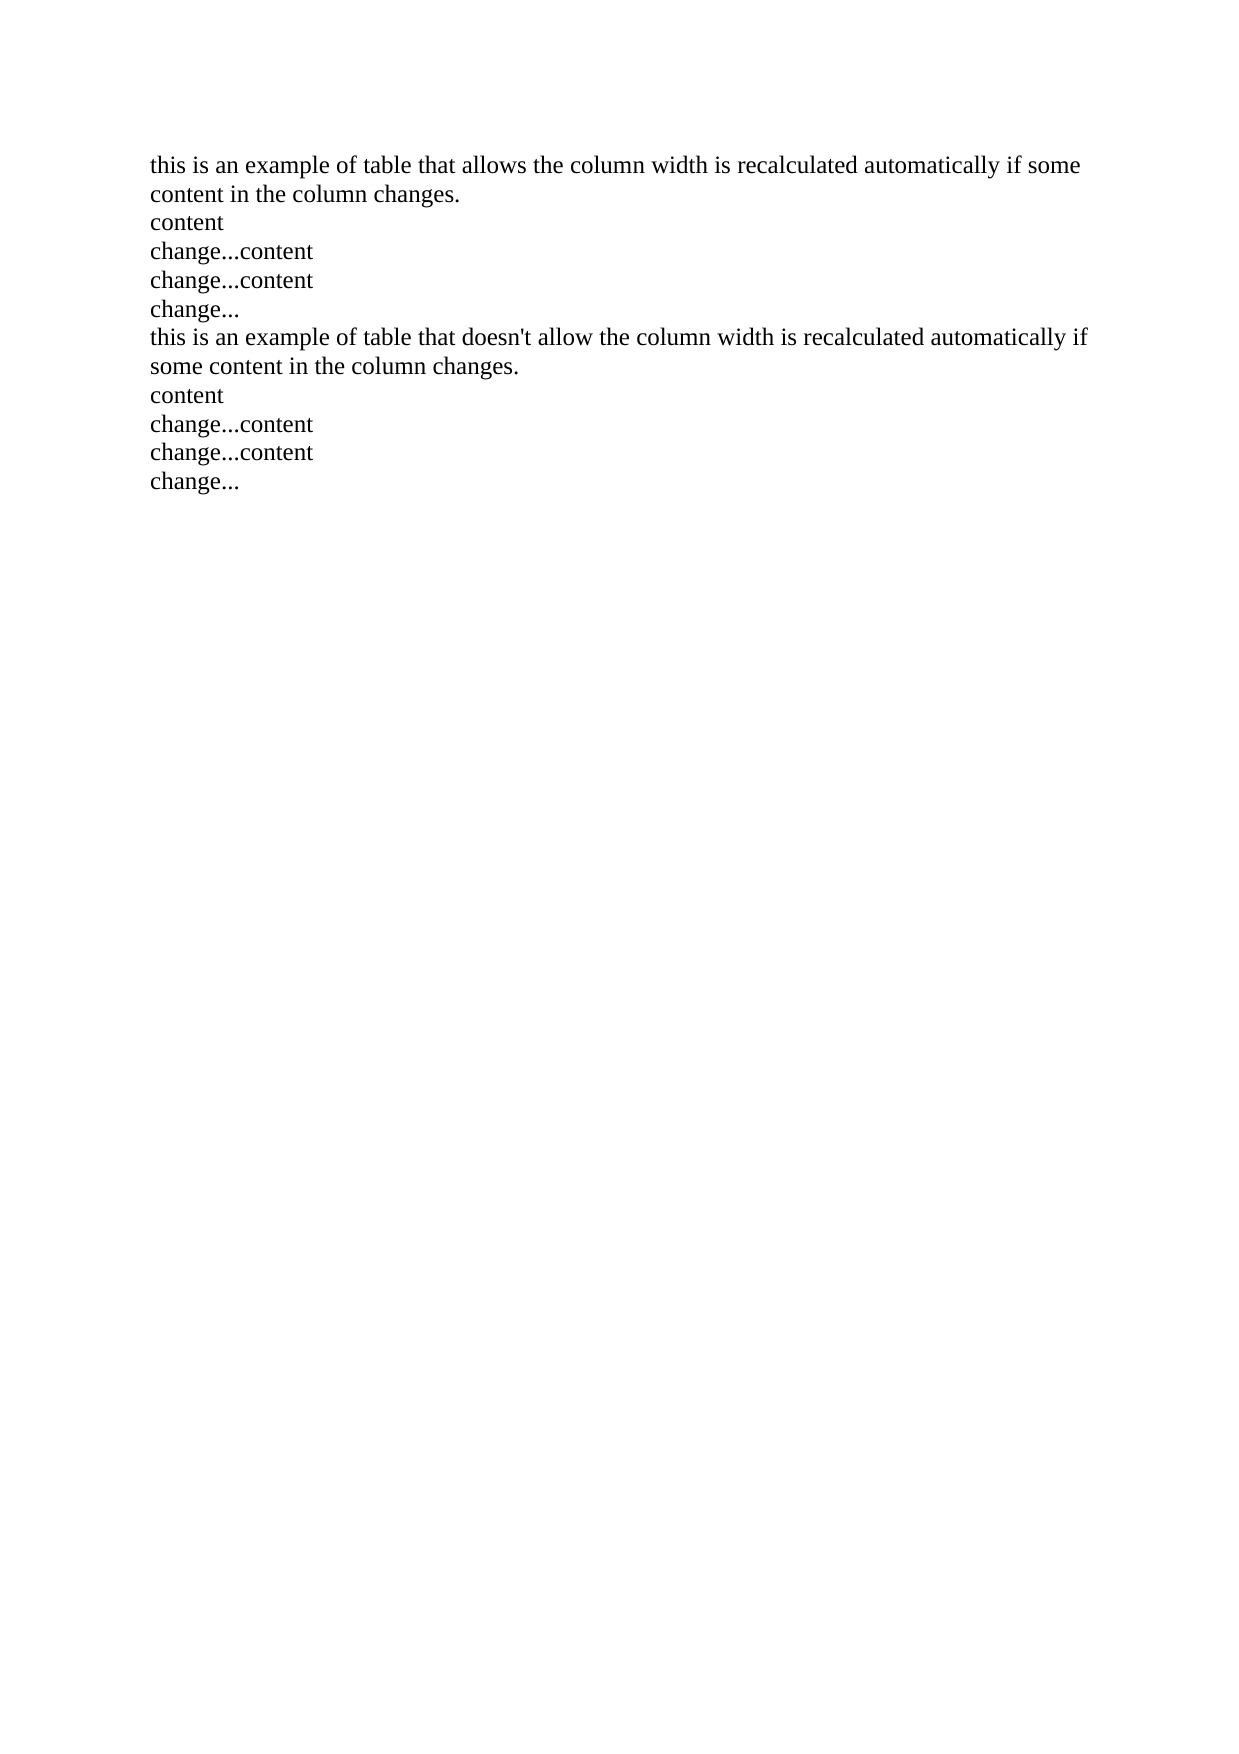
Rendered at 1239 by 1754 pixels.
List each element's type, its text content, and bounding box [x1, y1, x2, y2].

table_header [339, 612, 525, 726]
table_cell [339, 439, 525, 553]
table_cell content change...content change...content change... [151, 842, 337, 956]
table_cell [339, 324, 525, 438]
table_header [526, 612, 712, 726]
table_cell [339, 727, 525, 841]
table_cell [526, 842, 712, 956]
table_cell [339, 842, 525, 956]
text this is an example of table that allows the column width is recalculated automatically if some content in the column changes. [150, 150, 1089, 207]
table_header content change...content change...content change... [151, 612, 337, 726]
table_header [526, 209, 712, 323]
table_cell content change...content change...content change... [151, 324, 337, 438]
table_cell [526, 727, 712, 841]
table_cell content change...content change...content change... [151, 439, 337, 553]
table_header [339, 209, 525, 323]
table_cell content change...content change...content change... [151, 727, 337, 841]
table_cell [526, 324, 712, 438]
table_header content change...content change...content change... [151, 209, 337, 323]
table_cell [526, 439, 712, 553]
text this is an example of table that doesn't allow the column width is recalculated automatically if some content in the column changes. [150, 553, 1089, 611]
